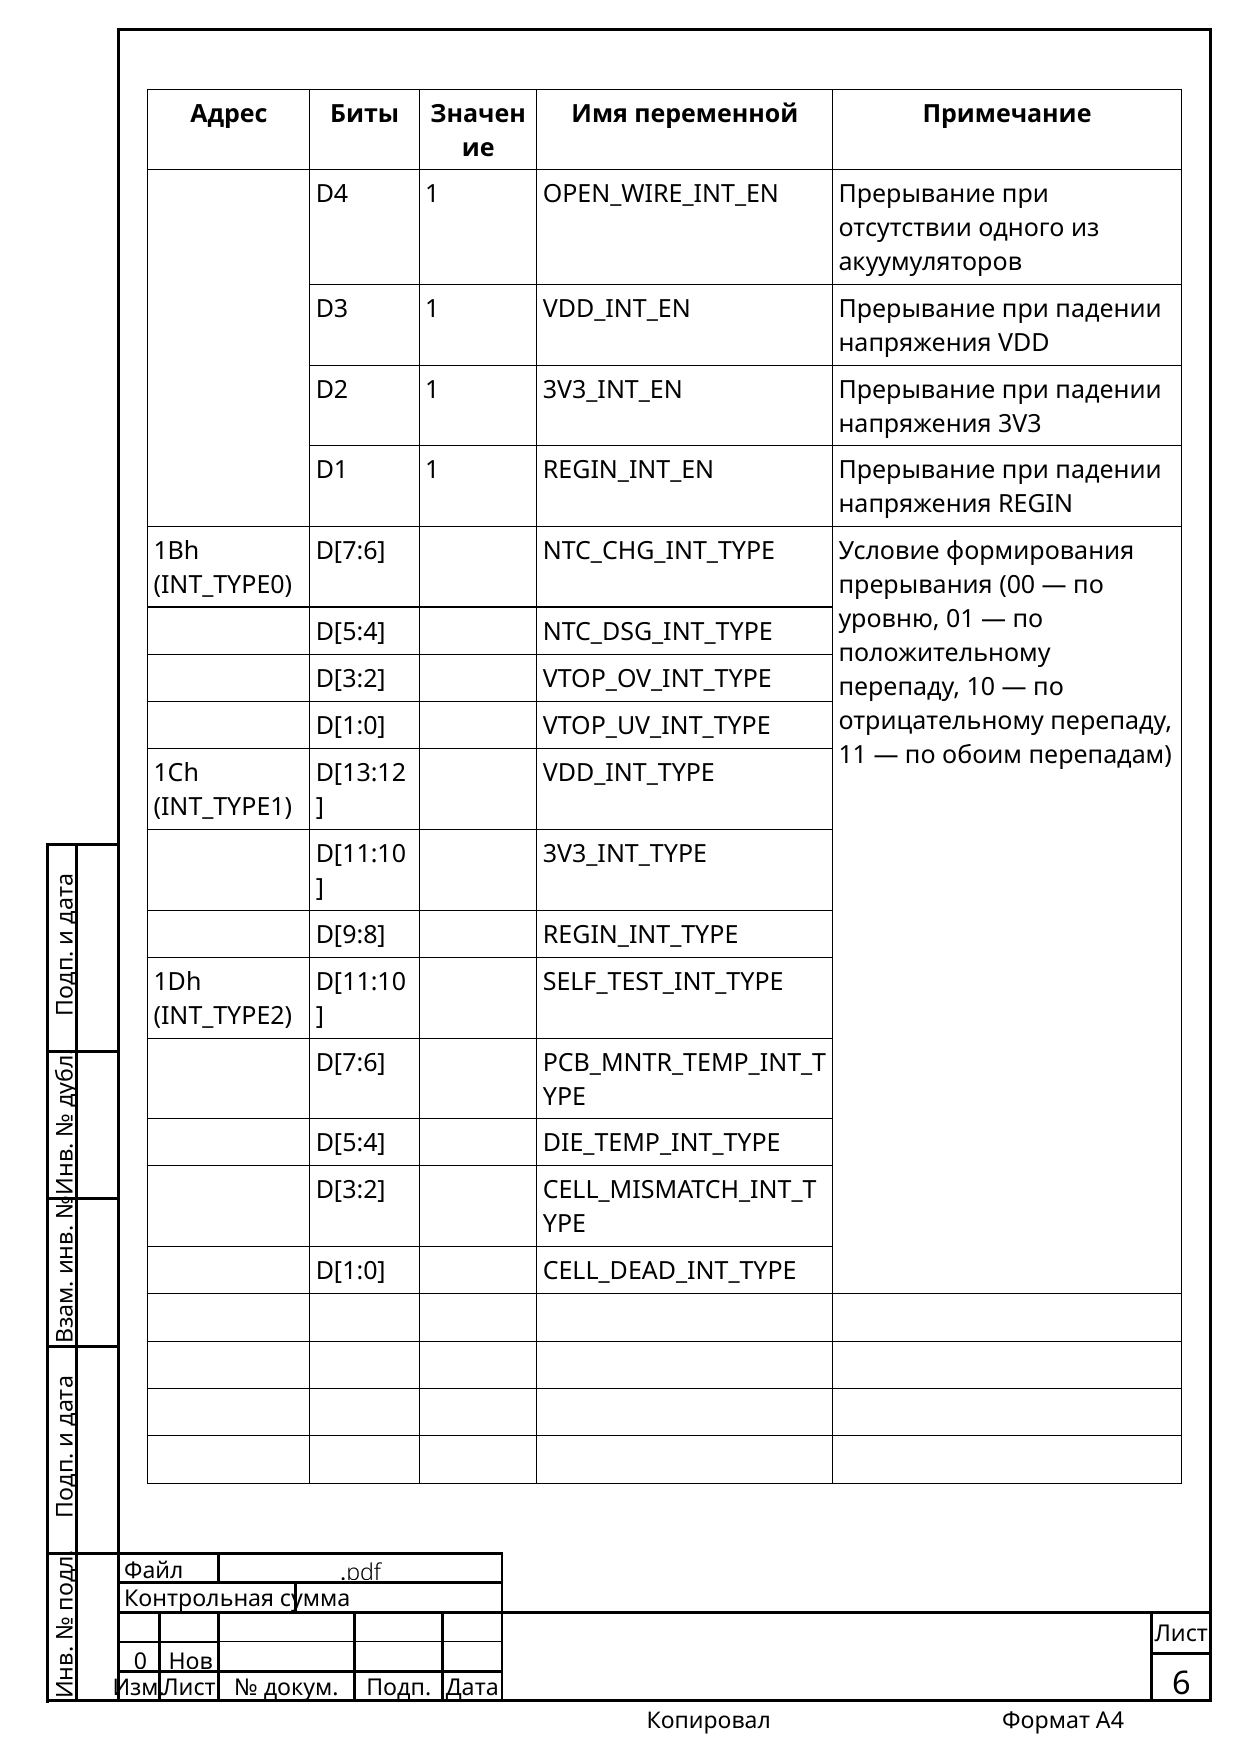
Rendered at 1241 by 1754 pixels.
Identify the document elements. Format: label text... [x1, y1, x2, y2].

table_cell [537, 1436, 832, 1482]
table_cell [420, 1039, 536, 1118]
table_cell [310, 1342, 419, 1388]
table_header Примечание [833, 90, 1181, 169]
table_cell [420, 702, 536, 748]
table_cell D4 [310, 170, 419, 284]
table_cell Прерывание при падении напряжения VDD [833, 285, 1181, 364]
table_cell [537, 1294, 832, 1341]
table_cell SELF_TEST_INT_TYPE [537, 958, 832, 1037]
table_cell [148, 1436, 309, 1482]
table_cell D1 [310, 446, 419, 526]
table_cell 1Bh (INT_TYPE0) [148, 527, 309, 606]
table_cell REGIN_INT_EN [537, 446, 832, 526]
table_cell D[11:10] [310, 830, 419, 909]
table_cell [420, 1119, 536, 1165]
table_cell [537, 1342, 832, 1388]
table_header Имя переменной [537, 90, 832, 169]
table_cell D[1:0] [310, 702, 419, 748]
table_cell VTOP_OV_INT_TYPE [537, 655, 832, 701]
table_cell [420, 830, 536, 909]
table_cell [833, 1389, 1181, 1435]
table_header Значение [420, 90, 536, 169]
table_cell D2 [310, 366, 419, 445]
table_cell [420, 1247, 536, 1293]
table_cell [310, 1389, 419, 1435]
table_cell NTC_CHG_INT_TYPE [537, 527, 832, 606]
table_cell [420, 527, 536, 606]
table_cell [148, 608, 309, 654]
table_cell DIE_TEMP_INT_TYPE [537, 1119, 832, 1165]
table_cell 1 [420, 170, 536, 284]
table_cell VDD_INT_TYPE [537, 749, 832, 829]
table_cell [420, 911, 536, 957]
table_cell PCB_MNTR_TEMP_INT_TYPE [537, 1039, 832, 1118]
table_cell Прерывание при падении напряжения 3V3 [833, 366, 1181, 445]
table_cell [420, 1294, 536, 1341]
table_cell 1 [420, 446, 536, 526]
table_cell Прерывание при отсутствии одного из акуумуляторов [833, 170, 1181, 284]
table_cell D3 [310, 285, 419, 364]
table_cell CELL_DEAD_INT_TYPE [537, 1247, 832, 1293]
table_cell [148, 830, 309, 909]
table_cell [148, 1342, 309, 1388]
table_cell [833, 1436, 1181, 1482]
table_header Биты [310, 90, 419, 169]
table_cell REGIN_INT_TYPE [537, 911, 832, 957]
table_cell [148, 1166, 309, 1246]
table_cell Прерывание при падении напряжения REGIN [833, 446, 1181, 526]
table_header Адрес [148, 90, 309, 169]
table_cell D[7:6] [310, 1039, 419, 1118]
table_cell D[11:10] [310, 958, 419, 1037]
table_cell [537, 1389, 832, 1435]
table_cell [148, 1389, 309, 1435]
table_cell 1 [420, 285, 536, 364]
table_cell VDD_INT_EN [537, 285, 832, 364]
table_cell [148, 911, 309, 957]
table_cell 1Dh (INT_TYPE2) [148, 958, 309, 1037]
table_cell [420, 1389, 536, 1435]
table_cell [420, 1166, 536, 1246]
table_cell [310, 1436, 419, 1482]
table_cell D[5:4] [310, 1119, 419, 1165]
table_cell [420, 655, 536, 701]
table_cell [148, 1247, 309, 1293]
table_cell CELL_MISMATCH_INT_TYPE [537, 1166, 832, 1246]
table_cell [420, 1342, 536, 1388]
table_cell D[7:6] [310, 527, 419, 606]
table_cell [420, 1436, 536, 1482]
table_cell 3V3_INT_TYPE [537, 830, 832, 909]
table_cell 3V3_INT_EN [537, 366, 832, 445]
table_cell [420, 958, 536, 1037]
table_cell D[13:12] [310, 749, 419, 829]
table_cell [420, 608, 536, 654]
table_cell [148, 702, 309, 748]
table_cell D[1:0] [310, 1247, 419, 1293]
table_cell [310, 1294, 419, 1341]
table_cell D[3:2] [310, 1166, 419, 1246]
table_cell [833, 1342, 1181, 1388]
table_cell [148, 1294, 309, 1341]
table_cell [148, 1119, 309, 1165]
table_cell [148, 1039, 309, 1118]
table_cell 1Ch (INT_TYPE1) [148, 749, 309, 829]
table_cell D[9:8] [310, 911, 419, 957]
table_cell VTOP_UV_INT_TYPE [537, 702, 832, 748]
table_cell [148, 655, 309, 701]
table_cell [833, 1294, 1181, 1341]
table_cell NTC_DSG_INT_TYPE [537, 608, 832, 654]
table_cell [420, 749, 536, 829]
table_cell 1 [420, 366, 536, 445]
table_cell OPEN_WIRE_INT_EN [537, 170, 832, 284]
table_cell Условие формирования прерывания (00 — по уровню, 01 — по положительному перепаду, 10 — по отрицательному перепаду, 11 — по обоим перепадам) [833, 527, 1181, 1293]
table_cell D[3:2] [310, 655, 419, 701]
table_cell D[5:4] [310, 608, 419, 654]
